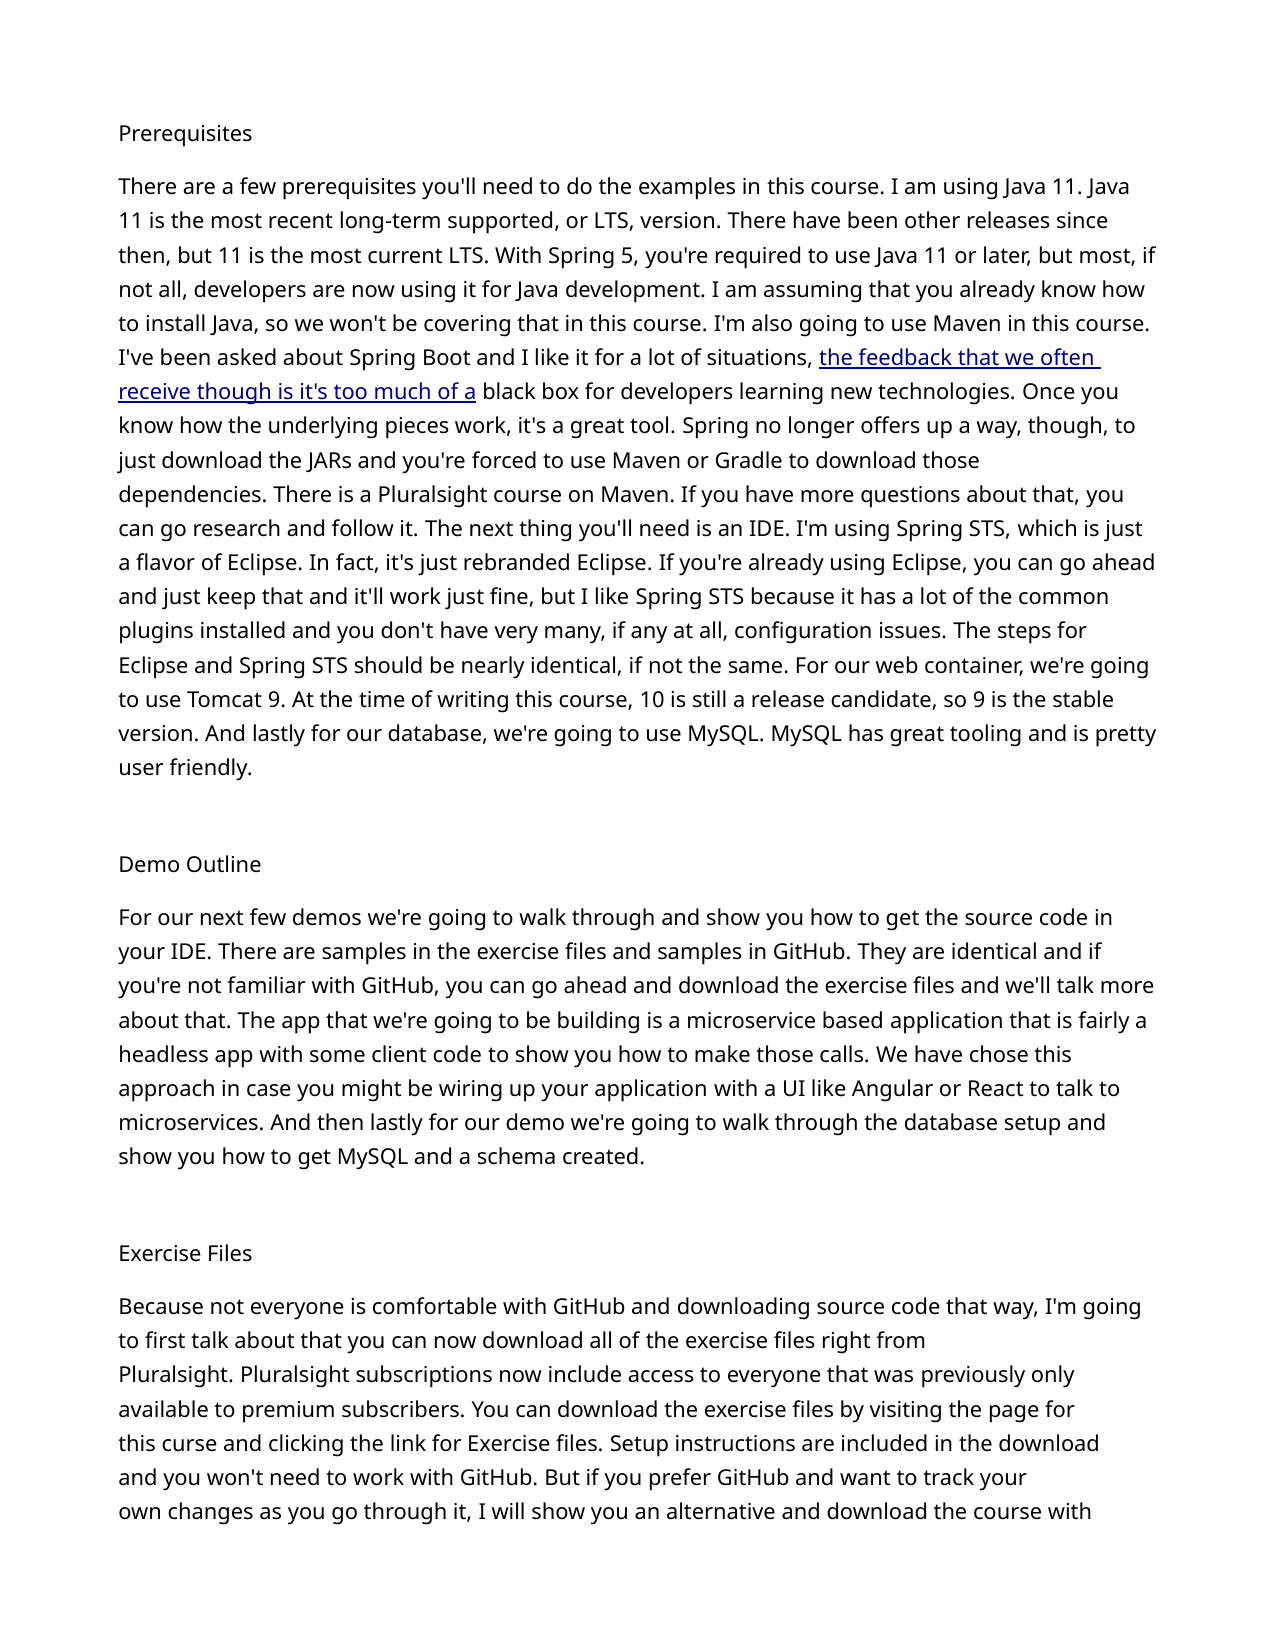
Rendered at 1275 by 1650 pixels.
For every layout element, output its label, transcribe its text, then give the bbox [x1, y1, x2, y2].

text For our next few demos we're going to walk through and show you how to get the source code in your IDE. There are samples in the exercise files and samples in GitHub. They are identical and if you're not familiar with GitHub, you can go ahead and download the exercise files and we'll talk more about that. The app that we're going to be building is a microservice based application that is fairly a headless app with some client code to show you how to make those calls. We have chose this approach in case you might be wiring up your application with a UI like Angular or React to talk to microservices. And then lastly for our demo we're going to walk through the database setup and show you how to get MySQL and a schema created. [118, 902, 1157, 1171]
subtitle Prerequisites [118, 118, 1157, 148]
subtitle Exercise Files [118, 1238, 1157, 1268]
text There are a few prerequisites you'll need to do the examples in this course. I am using Java 11. Java 11 is the most recent long‑term supported, or LTS, version. There have been other releases since then, but 11 is the most current LTS. With Spring 5, you're required to use Java 11 or later, but most, if not all, developers are now using it for Java development. I am assuming that you already know how to install Java, so we won't be covering that in this course. I'm also going to use Maven in this course. I've been asked about Spring Boot and I like it for a lot of situations, the feedback that we often receive though is it's too much of a black box for developers learning new technologies. Once you know how the underlying pieces work, it's a great tool. Spring no longer offers up a way, though, to just download the JARs and you're forced to use Maven or Gradle to download those dependencies. There is a Pluralsight course on Maven. If you have more questions about that, you can go research and follow it. The next thing you'll need is an IDE. I'm using Spring STS, which is just a flavor of Eclipse. In fact, it's just rebranded Eclipse. If you're already using Eclipse, you can go ahead and just keep that and it'll work just fine, but I like Spring STS because it has a lot of the common plugins installed and you don't have very many, if any at all, configuration issues. The steps for Eclipse and Spring STS should be nearly identical, if not the same. For our web container, we're going to use Tomcat 9. At the time of writing this course, 10 is still a release candidate, so 9 is the stable version. And lastly for our database, we're going to use MySQL. MySQL has great tooling and is pretty user friendly. [118, 171, 1157, 782]
text Because not everyone is comfortable with GitHub and downloading source code that way, I'm going to first talk about that you can now download all of the exercise files right from Pluralsight. Pluralsight subscriptions now include access to everyone that was previously only available to premium subscribers. You can download the exercise files by visiting the page for this curse and clicking the link for Exercise files. Setup instructions are included in the download and you won't need to work with GitHub. But if you prefer GitHub and want to track your own changes as you go through it, I will show you an alternative and download the course with [118, 1291, 1157, 1526]
subtitle Demo Outline [118, 849, 1157, 879]
